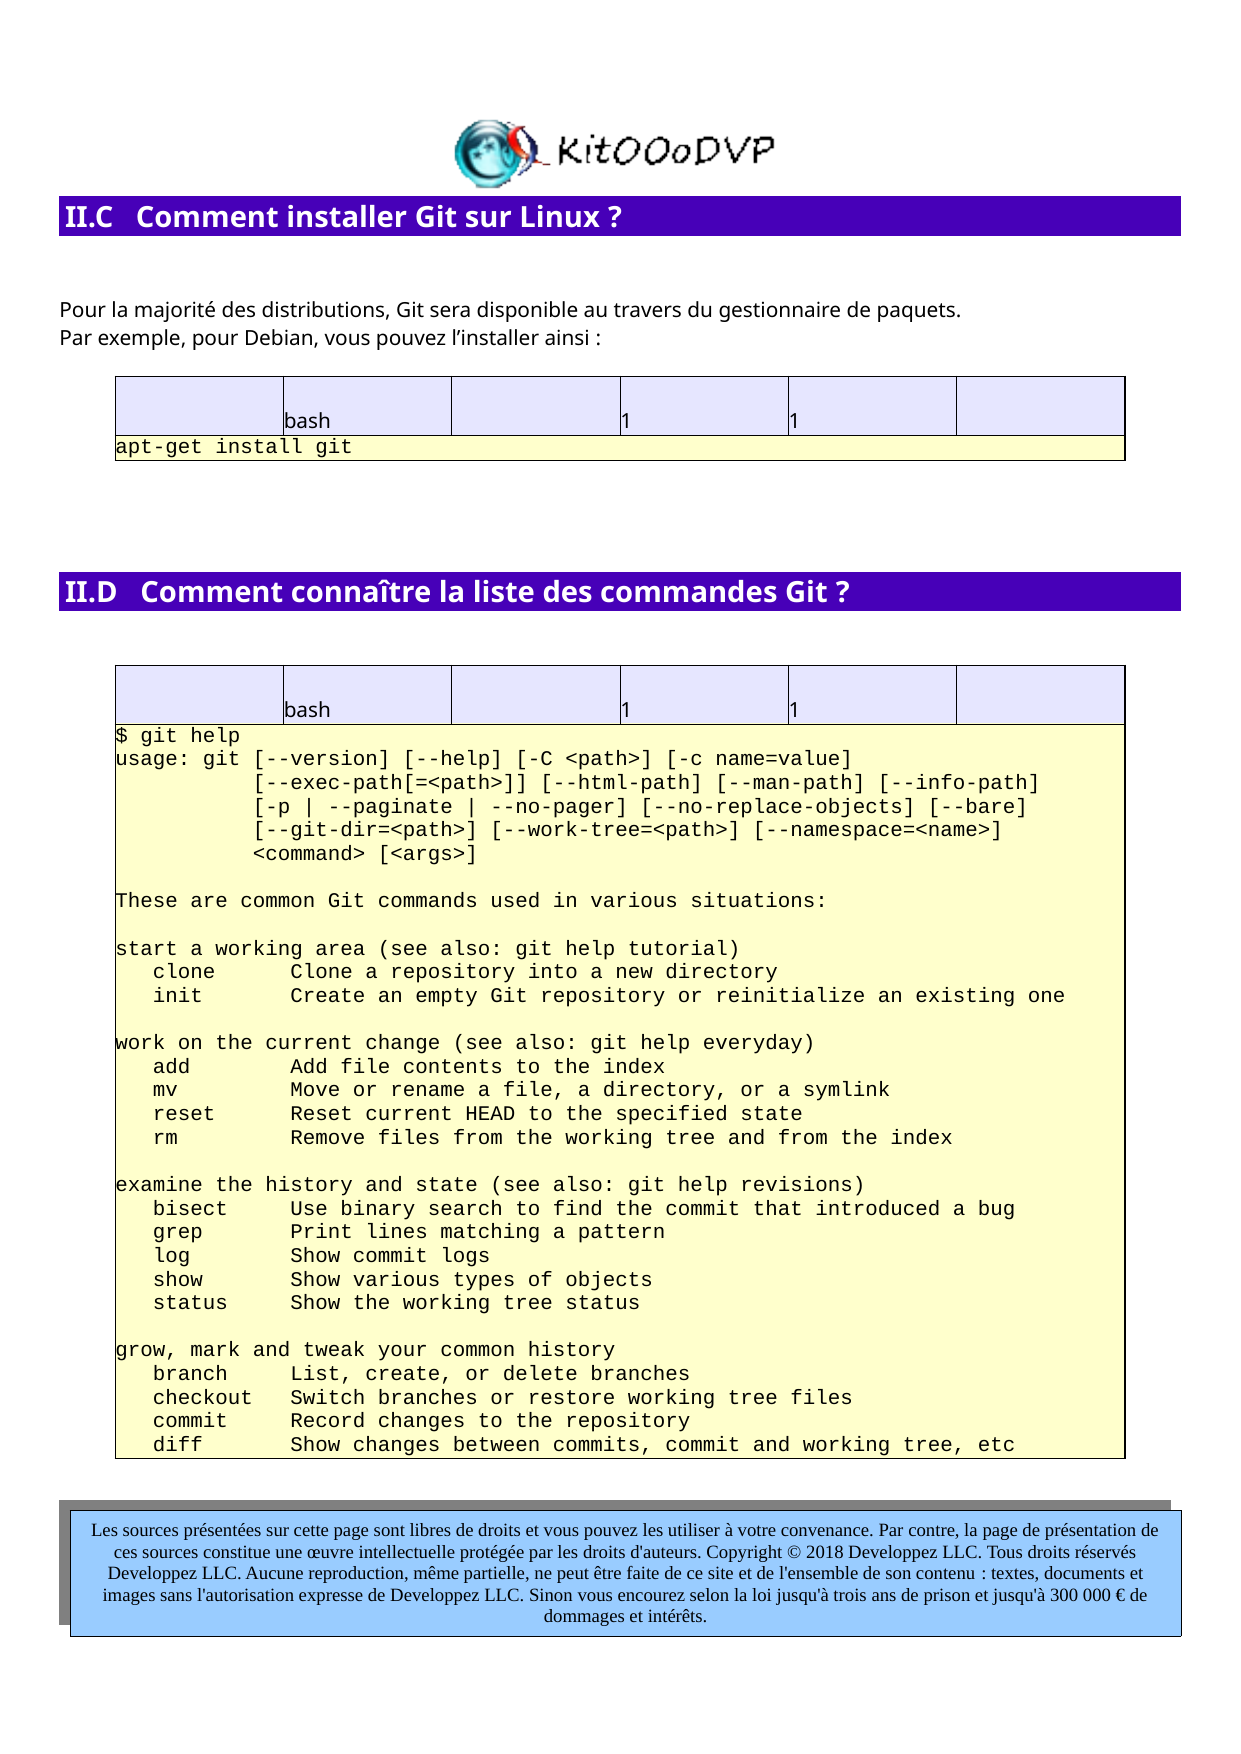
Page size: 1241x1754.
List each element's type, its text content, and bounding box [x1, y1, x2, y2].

table_header bash [284, 666, 451, 723]
subtitle Comment connaître la liste des commandes Git ? [59, 572, 1181, 611]
picture [453, 118, 781, 191]
table_header [957, 377, 1124, 435]
table_header 1 [621, 377, 788, 435]
table_header [957, 666, 1124, 723]
table_header 1 [789, 666, 956, 723]
text Pour la majorité des distributions, Git sera disponible au travers du gestionnaire de paquets. Par exemple, pour Debian, vous pouvez l’installer ainsi : [59, 295, 1181, 352]
subtitle Comment installer Git sur Linux ? [59, 196, 1181, 236]
table_header [452, 666, 620, 723]
table_header [116, 666, 283, 723]
table_header bash [284, 377, 451, 435]
table_header [116, 377, 283, 435]
table_header [452, 377, 620, 435]
table_header 1 [789, 377, 956, 435]
table_header 1 [621, 666, 788, 723]
